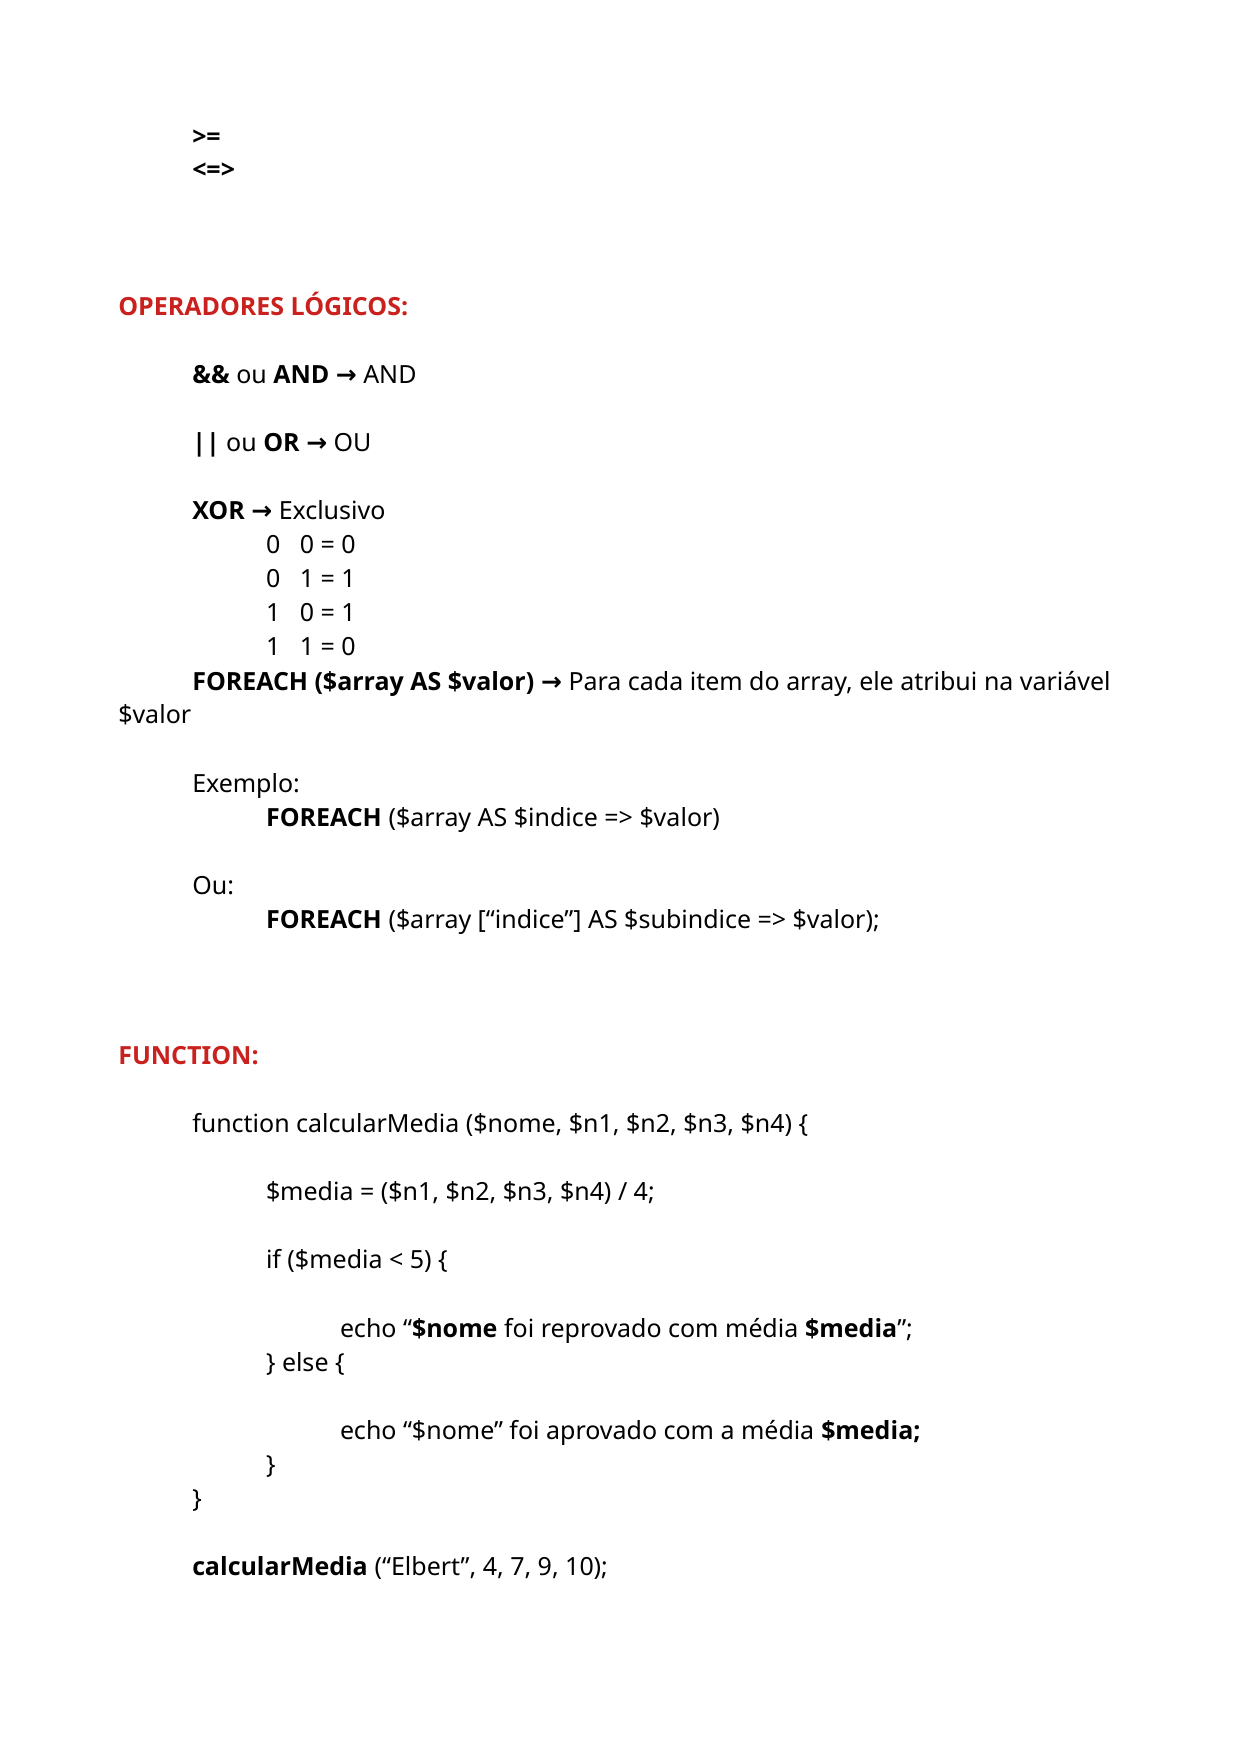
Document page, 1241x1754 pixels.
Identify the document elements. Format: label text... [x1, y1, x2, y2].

text || ou OR → OU [118, 425, 1122, 459]
text Ou: [118, 867, 1122, 902]
text XOR → Exclusivo [118, 493, 1122, 527]
text calcularMedia (“Elbert”, 4, 7, 9, 10); [118, 1549, 1122, 1583]
text } else { [118, 1344, 1122, 1378]
text OPERADORES LÓGICOS: [118, 288, 1122, 322]
text echo “$nome foi reprovado com média $media”; [118, 1310, 1122, 1344]
text FUNCTION: [118, 1038, 1122, 1072]
text 0 0 = 0 [118, 527, 1122, 561]
text 0 1 = 1 [118, 561, 1122, 595]
text function calcularMedia ($nome, $n1, $n2, $n3, $n4) { [118, 1106, 1122, 1140]
text echo “$nome” foi aprovado com a média $media; [118, 1412, 1122, 1447]
text if ($media < 5) { [118, 1242, 1122, 1276]
text } [118, 1481, 1122, 1515]
text 1 0 = 1 [118, 595, 1122, 629]
text $media = ($n1, $n2, $n3, $n4) / 4; [118, 1174, 1122, 1208]
text FOREACH ($array AS $valor) → Para cada item do array, ele atribui na variável $valor [118, 663, 1122, 731]
text 1 1 = 0 [118, 629, 1122, 663]
text FOREACH ($array [“indice”] AS $subindice => $valor); [118, 902, 1122, 936]
text <=> [118, 152, 1122, 186]
text } [118, 1447, 1122, 1481]
text Exemplo: [118, 765, 1122, 799]
text && ou AND → AND [118, 357, 1122, 391]
text FOREACH ($array AS $indice => $valor) [118, 799, 1122, 833]
text >= [118, 118, 1122, 152]
